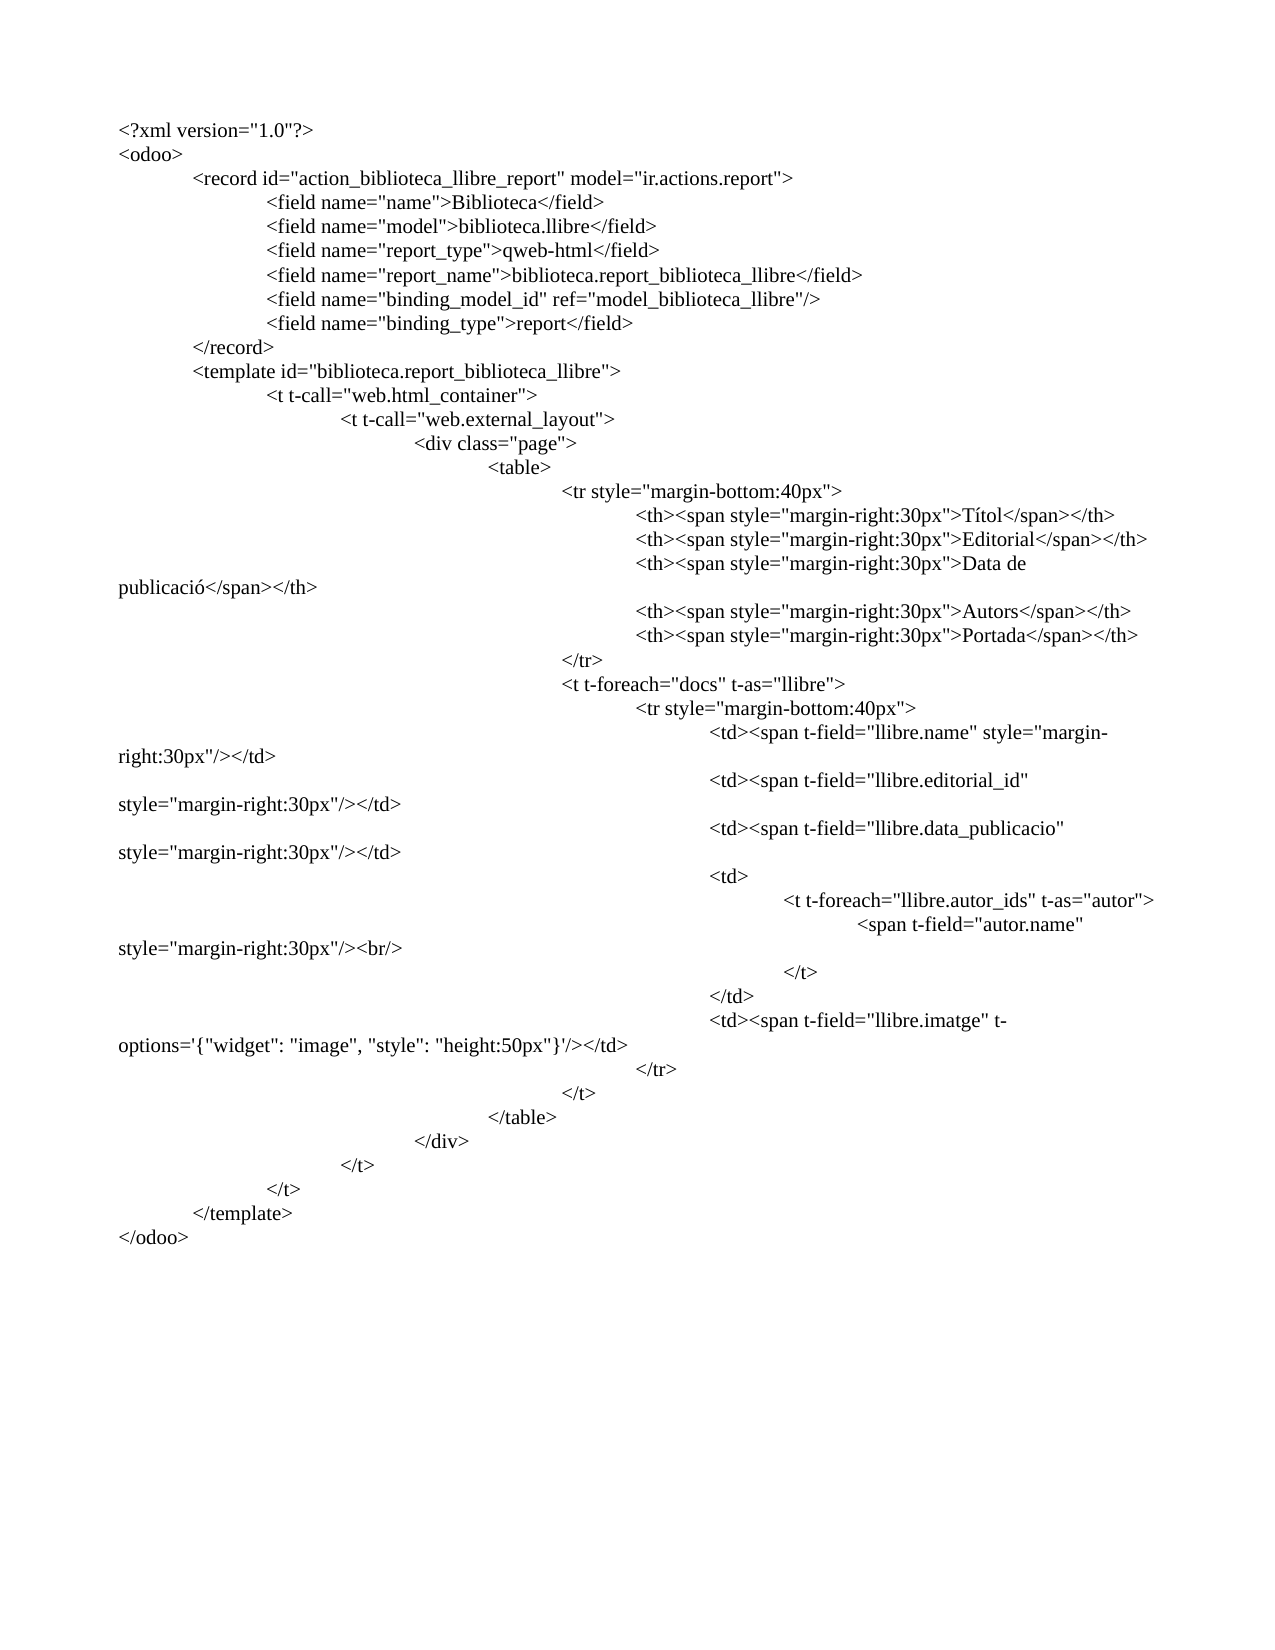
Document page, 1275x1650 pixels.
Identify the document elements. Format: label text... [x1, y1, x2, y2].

text <td><span t-field="llibre.name" style="margin-right:30px"/></td> [118, 720, 1157, 768]
text <field name="binding_type">report</field> [118, 311, 1157, 335]
text <th><span style="margin-right:30px">Data de publicació</span></th> [118, 551, 1157, 599]
text <th><span style="margin-right:30px">Títol</span></th> [118, 503, 1157, 527]
text <field name="model">biblioteca.llibre</field> [118, 214, 1157, 238]
text <td><span t-field="llibre.data_publicacio" style="margin-right:30px"/></td> [118, 816, 1157, 864]
text <t t-call="web.html_container"> [118, 383, 1157, 407]
text </table> [118, 1105, 1157, 1129]
text </record> [118, 335, 1157, 359]
text <field name="binding_model_id" ref="model_biblioteca_llibre"/> [118, 287, 1157, 311]
text </t> [118, 960, 1157, 984]
text <field name="name">Biblioteca</field> [118, 190, 1157, 214]
text <td><span t-field="llibre.editorial_id" style="margin-right:30px"/></td> [118, 768, 1157, 816]
text </div> [118, 1129, 1157, 1153]
text </tr> [118, 1057, 1157, 1081]
text <td><span t-field="llibre.imatge" t-options='{"widget": "image", "style": "height:50px"}'/></td> [118, 1008, 1157, 1057]
text <odoo> [118, 142, 1157, 166]
text <t t-foreach="llibre.autor_ids" t-as="autor"> [118, 888, 1157, 912]
text </tr> [118, 647, 1157, 672]
text <span t-field="autor.name" style="margin-right:30px"/><br/> [118, 912, 1157, 960]
text <field name="report_type">qweb-html</field> [118, 238, 1157, 262]
text </template> [118, 1201, 1157, 1225]
text <record id="action_biblioteca_llibre_report" model="ir.actions.report"> [118, 166, 1157, 190]
text <tr style="margin-bottom:40px"> [118, 479, 1157, 503]
text <td> [118, 864, 1157, 888]
text <field name="report_name">biblioteca.report_biblioteca_llibre</field> [118, 262, 1157, 287]
text <t t-call="web.external_layout"> [118, 407, 1157, 431]
text <table> [118, 455, 1157, 479]
text <t t-foreach="docs" t-as="llibre"> [118, 672, 1157, 696]
text <div class="page"> [118, 431, 1157, 455]
text </odoo> [118, 1225, 1157, 1249]
text </t> [118, 1153, 1157, 1177]
text <tr style="margin-bottom:40px"> [118, 696, 1157, 720]
text </t> [118, 1081, 1157, 1105]
text <th><span style="margin-right:30px">Portada</span></th> [118, 623, 1157, 647]
text <template id="biblioteca.report_biblioteca_llibre"> [118, 359, 1157, 383]
text </td> [118, 984, 1157, 1008]
text <th><span style="margin-right:30px">Autors</span></th> [118, 599, 1157, 623]
text <?xml version="1.0"?> [118, 118, 1157, 142]
text <th><span style="margin-right:30px">Editorial</span></th> [118, 527, 1157, 551]
text </t> [118, 1177, 1157, 1201]
